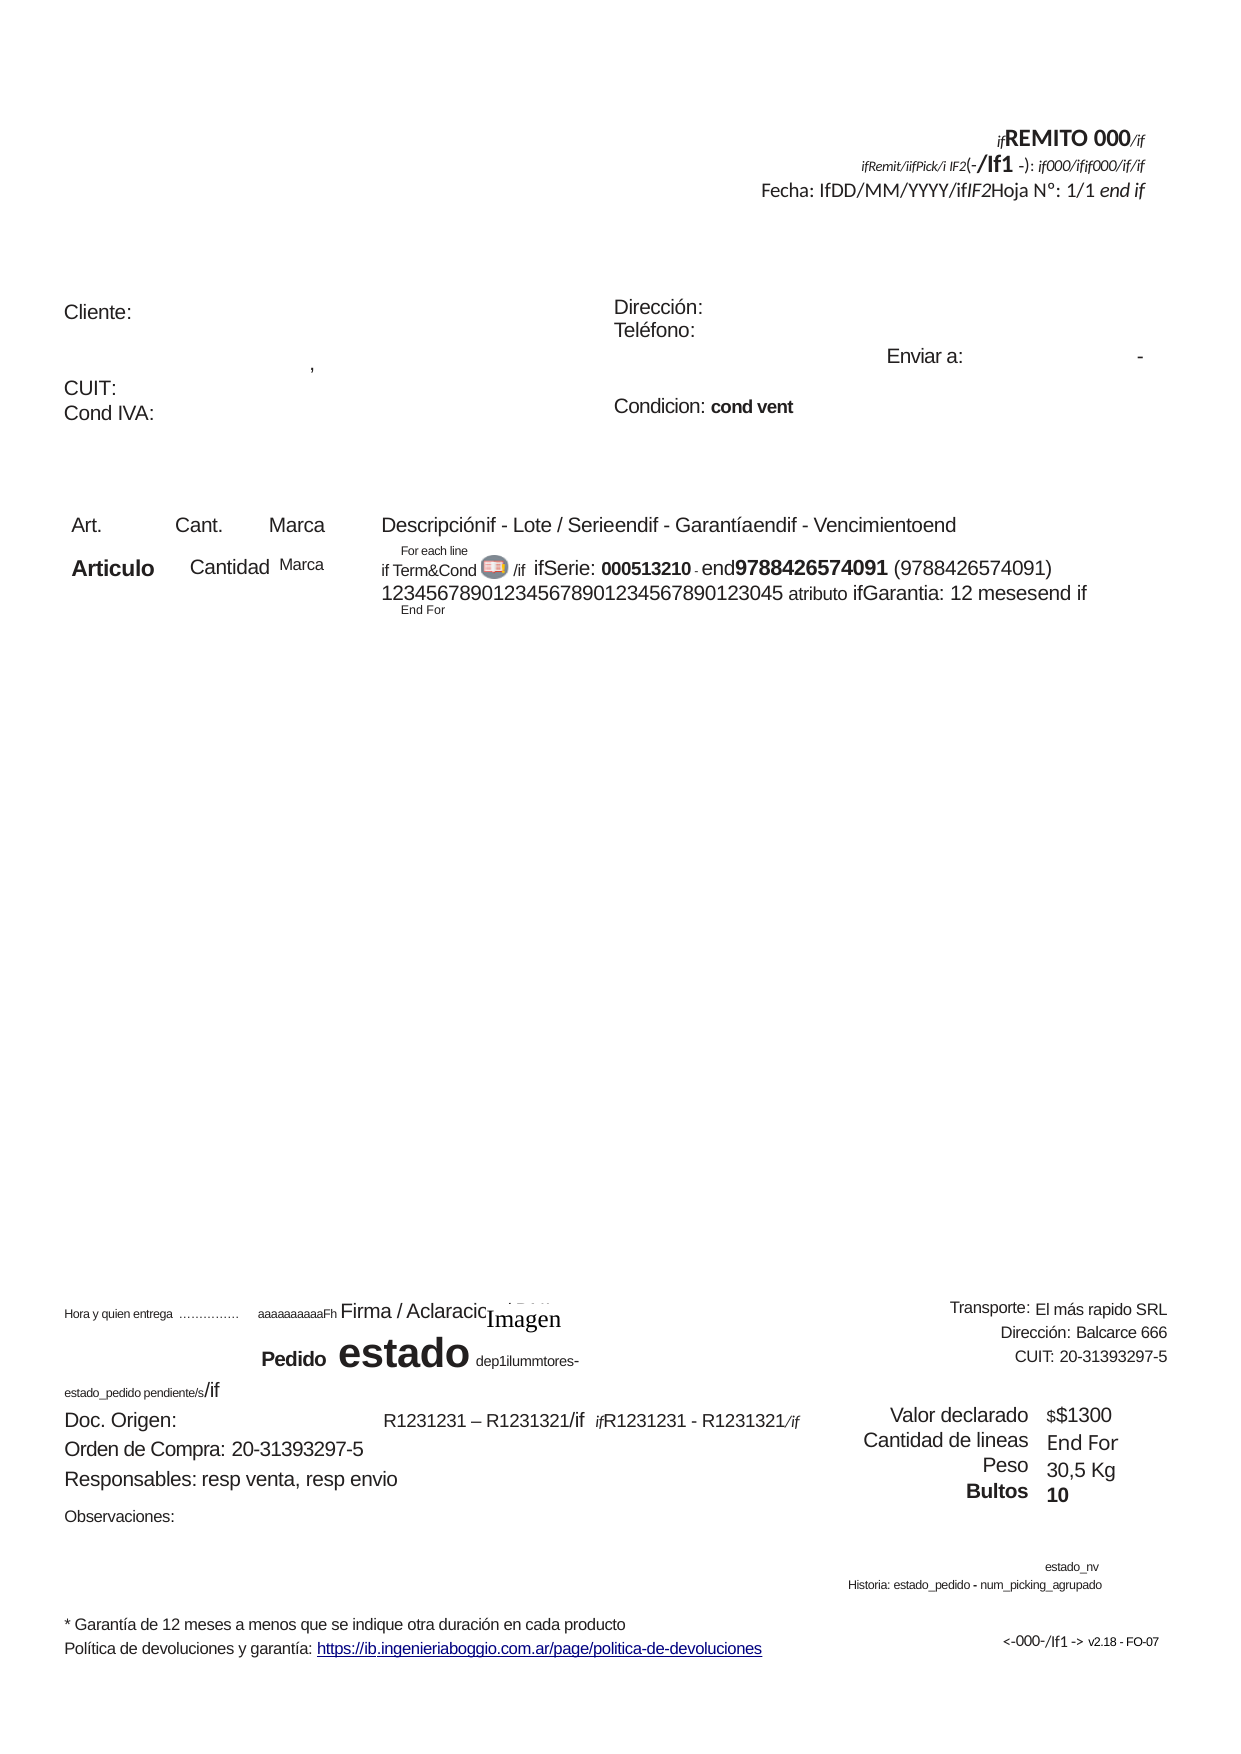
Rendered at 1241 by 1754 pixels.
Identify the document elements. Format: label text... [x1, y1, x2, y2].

table_cell [270, 603, 381, 614]
table_cell [175, 603, 270, 614]
table_header [175, 543, 270, 555]
table_header For each line [381, 543, 1119, 555]
table_cell [1119, 603, 1148, 614]
table_cell Articulo [65, 555, 175, 602]
table_cell Marca [270, 555, 381, 602]
table_cell Cantidad [175, 555, 270, 602]
table_cell End For [381, 603, 1119, 614]
table_header [65, 543, 175, 555]
table_cell if Term&Cond /if ifSerie: 000513210 - end9788426574091 (9788426574091) 123456789012345678901234567890123045 atributo ifGarantia: 12 mesesend if 9788426574091Kgend [381, 555, 1148, 602]
table_header [270, 543, 381, 555]
table_header [1119, 543, 1148, 555]
picture [481, 555, 509, 579]
table_cell [65, 603, 175, 614]
